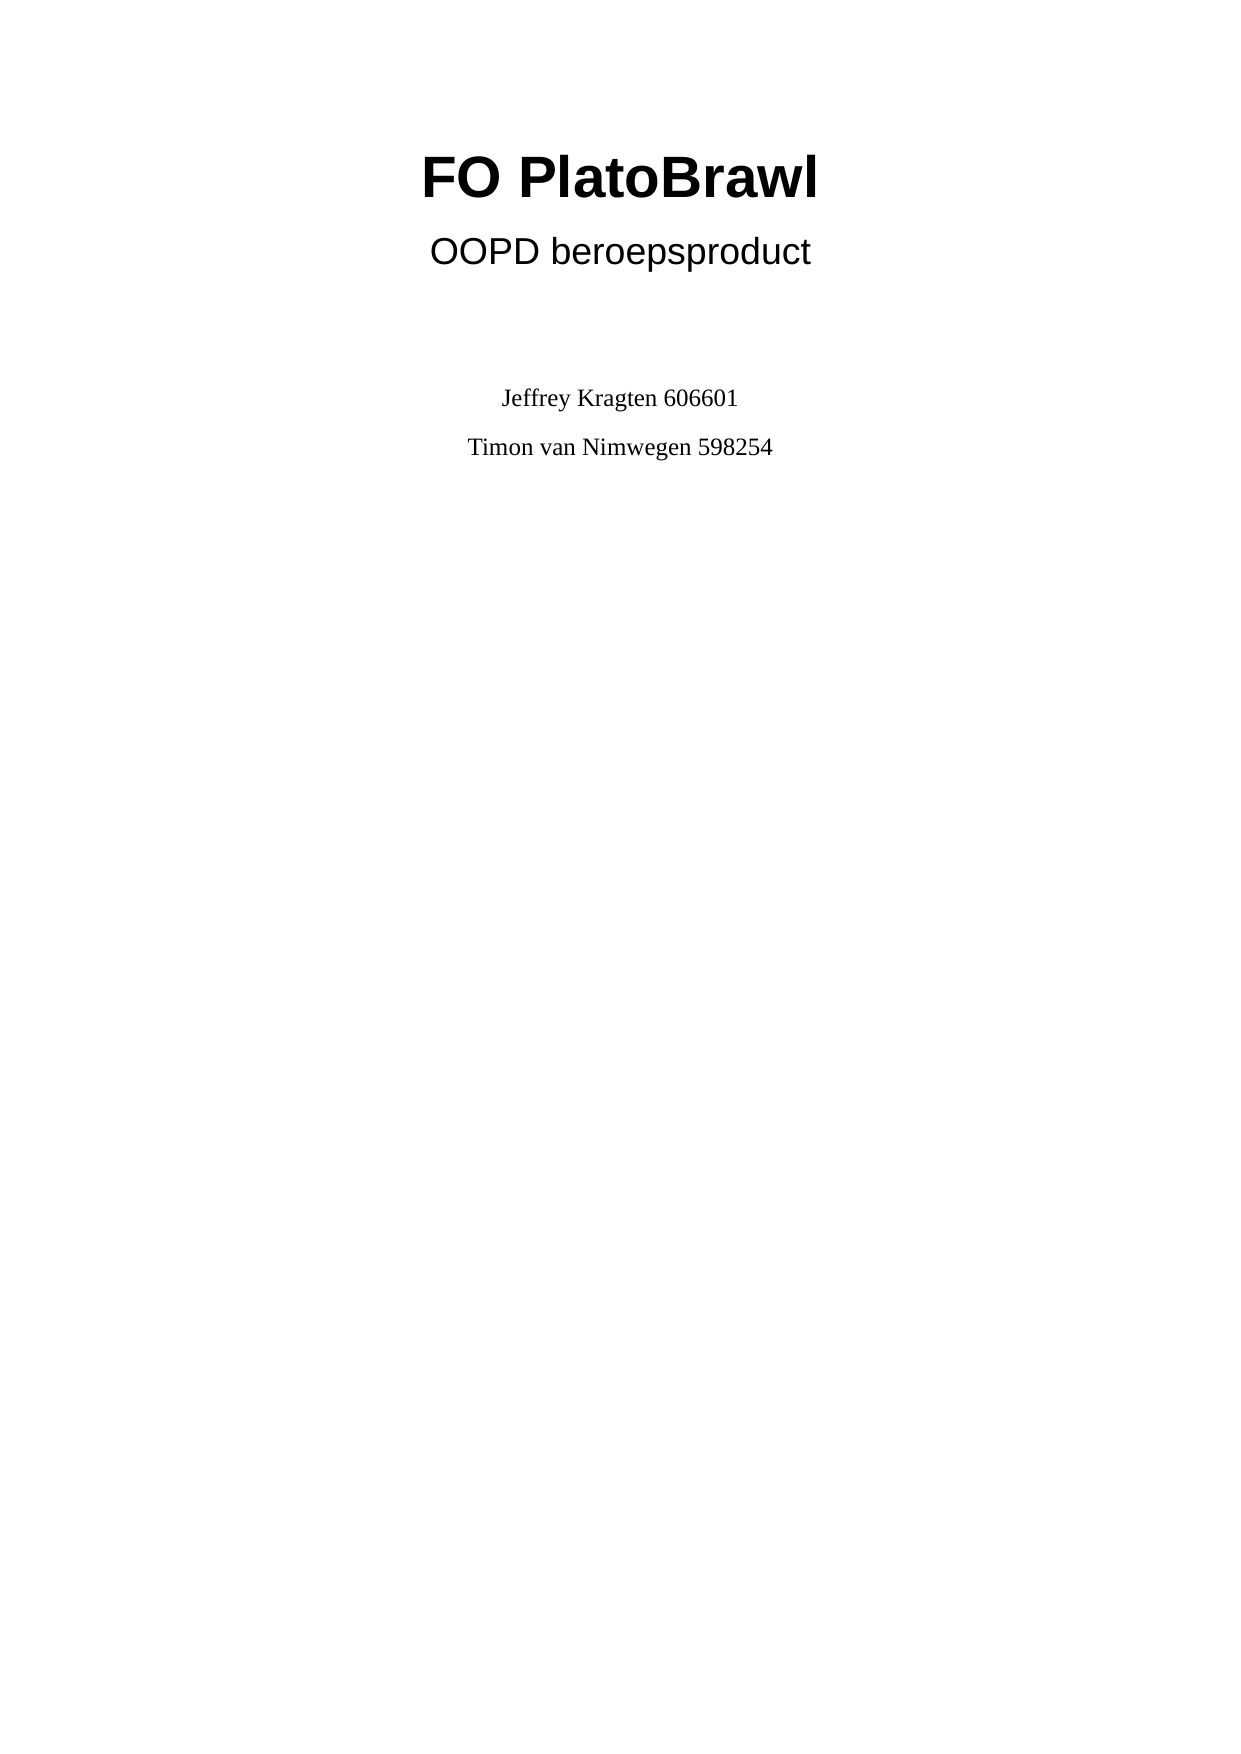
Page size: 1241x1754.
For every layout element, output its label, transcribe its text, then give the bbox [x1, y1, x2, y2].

text Jeffrey Kragten 606601 [118, 383, 1122, 411]
subtitle OOPD beroepsproduct [118, 229, 1122, 272]
text Timon van Nimwegen 598254 [118, 432, 1122, 461]
title FO PlatoBrawl [118, 143, 1122, 210]
